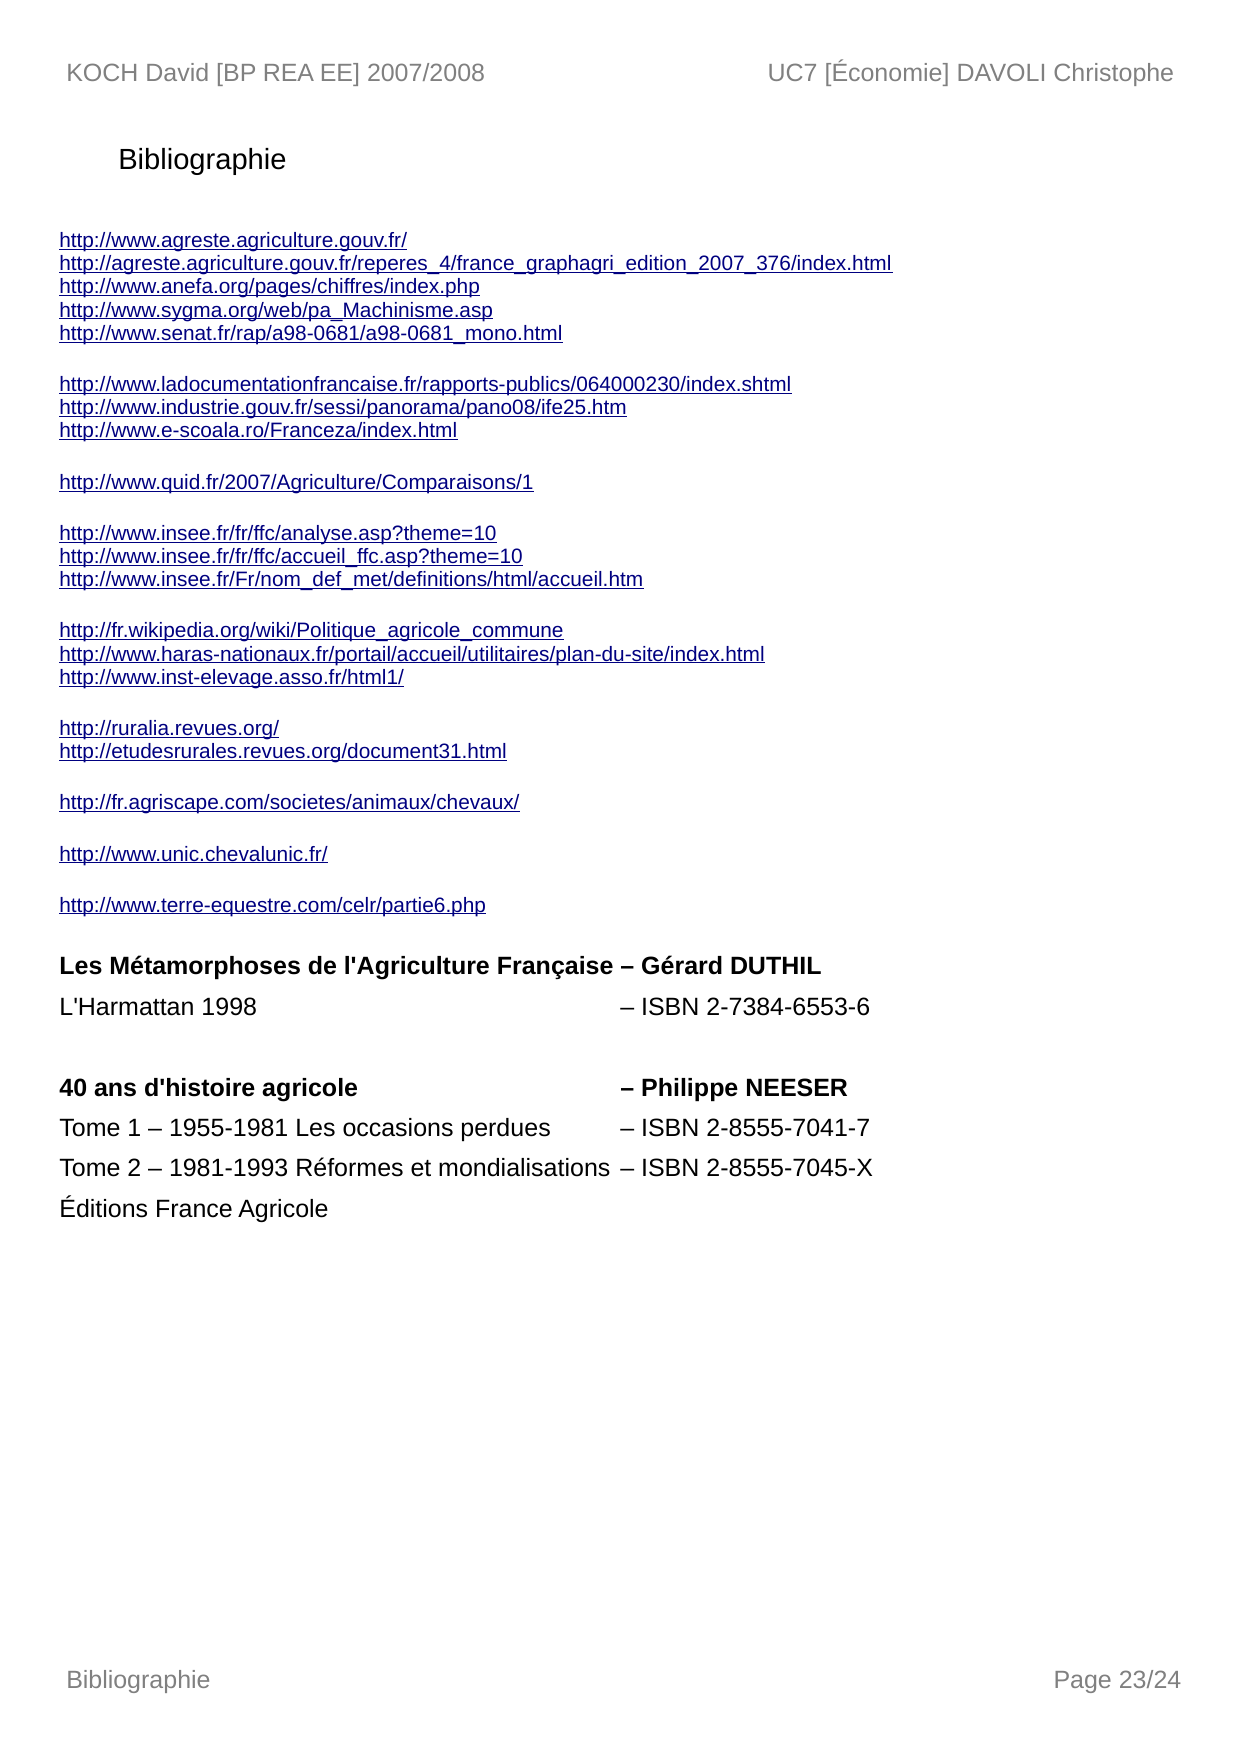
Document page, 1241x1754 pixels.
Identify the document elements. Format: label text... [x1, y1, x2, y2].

text http://www.ladocumentationfrancaise.fr/rapports-publics/064000230/index.shtml [59, 373, 1181, 396]
text http://www.agreste.agriculture.gouv.fr/ [59, 228, 1181, 252]
text http://www.haras-nationaux.fr/portail/accueil/utilitaires/plan-du-site/index.html [59, 642, 1181, 665]
text Tome 2 – 1981-1993 Réformes et mondialisations – ISBN 2-8555-7045-X [59, 1154, 1181, 1182]
text http://www.insee.fr/fr/ffc/analyse.asp?theme=10 [59, 521, 1181, 544]
text http://www.e-scoala.ro/Franceza/index.html [59, 419, 1181, 442]
text http://fr.wikipedia.org/wiki/Politique_agricole_commune [59, 619, 1181, 642]
subtitle Bibliographie [59, 143, 1181, 176]
text http://fr.agriscape.com/societes/animaux/chevaux/ [59, 791, 1181, 814]
text http://www.anefa.org/pages/chiffres/index.php [59, 275, 1181, 298]
text http://www.quid.fr/2007/Agriculture/Comparaisons/1 [59, 470, 1181, 493]
text 40 ans d'histoire agricole – Philippe NEESER [59, 1073, 1181, 1101]
text Éditions France Agricole [59, 1195, 1181, 1223]
text http://agreste.agriculture.gouv.fr/reperes_4/france_graphagri_edition_2007_376/index.html [59, 252, 1181, 275]
text http://www.inst-elevage.asso.fr/html1/ [59, 665, 1181, 689]
text Tome 1 – 1955-1981 Les occasions perdues – ISBN 2-8555-7041-7 [59, 1114, 1181, 1142]
text L'Harmattan 1998 – ISBN 2-7384-6553-6 [59, 993, 1181, 1021]
text Les Métamorphoses de l'Agriculture Française – Gérard DUTHIL [59, 952, 1181, 980]
text http://www.unic.chevalunic.fr/ [59, 842, 1181, 865]
text http://www.insee.fr/Fr/nom_def_met/definitions/html/accueil.htm [59, 568, 1181, 591]
text http://etudesrurales.revues.org/document31.html [59, 740, 1181, 763]
text http://ruralia.revues.org/ [59, 717, 1181, 740]
text http://www.terre-equestre.com/celr/partie6.php [59, 893, 1181, 916]
text http://www.insee.fr/fr/ffc/accueil_ffc.asp?theme=10 [59, 544, 1181, 568]
text http://www.sygma.org/web/pa_Machinisme.asp [59, 298, 1181, 321]
text http://www.industrie.gouv.fr/sessi/panorama/pano08/ife25.htm [59, 396, 1181, 419]
text http://www.senat.fr/rap/a98-0681/a98-0681_mono.html [59, 321, 1181, 345]
